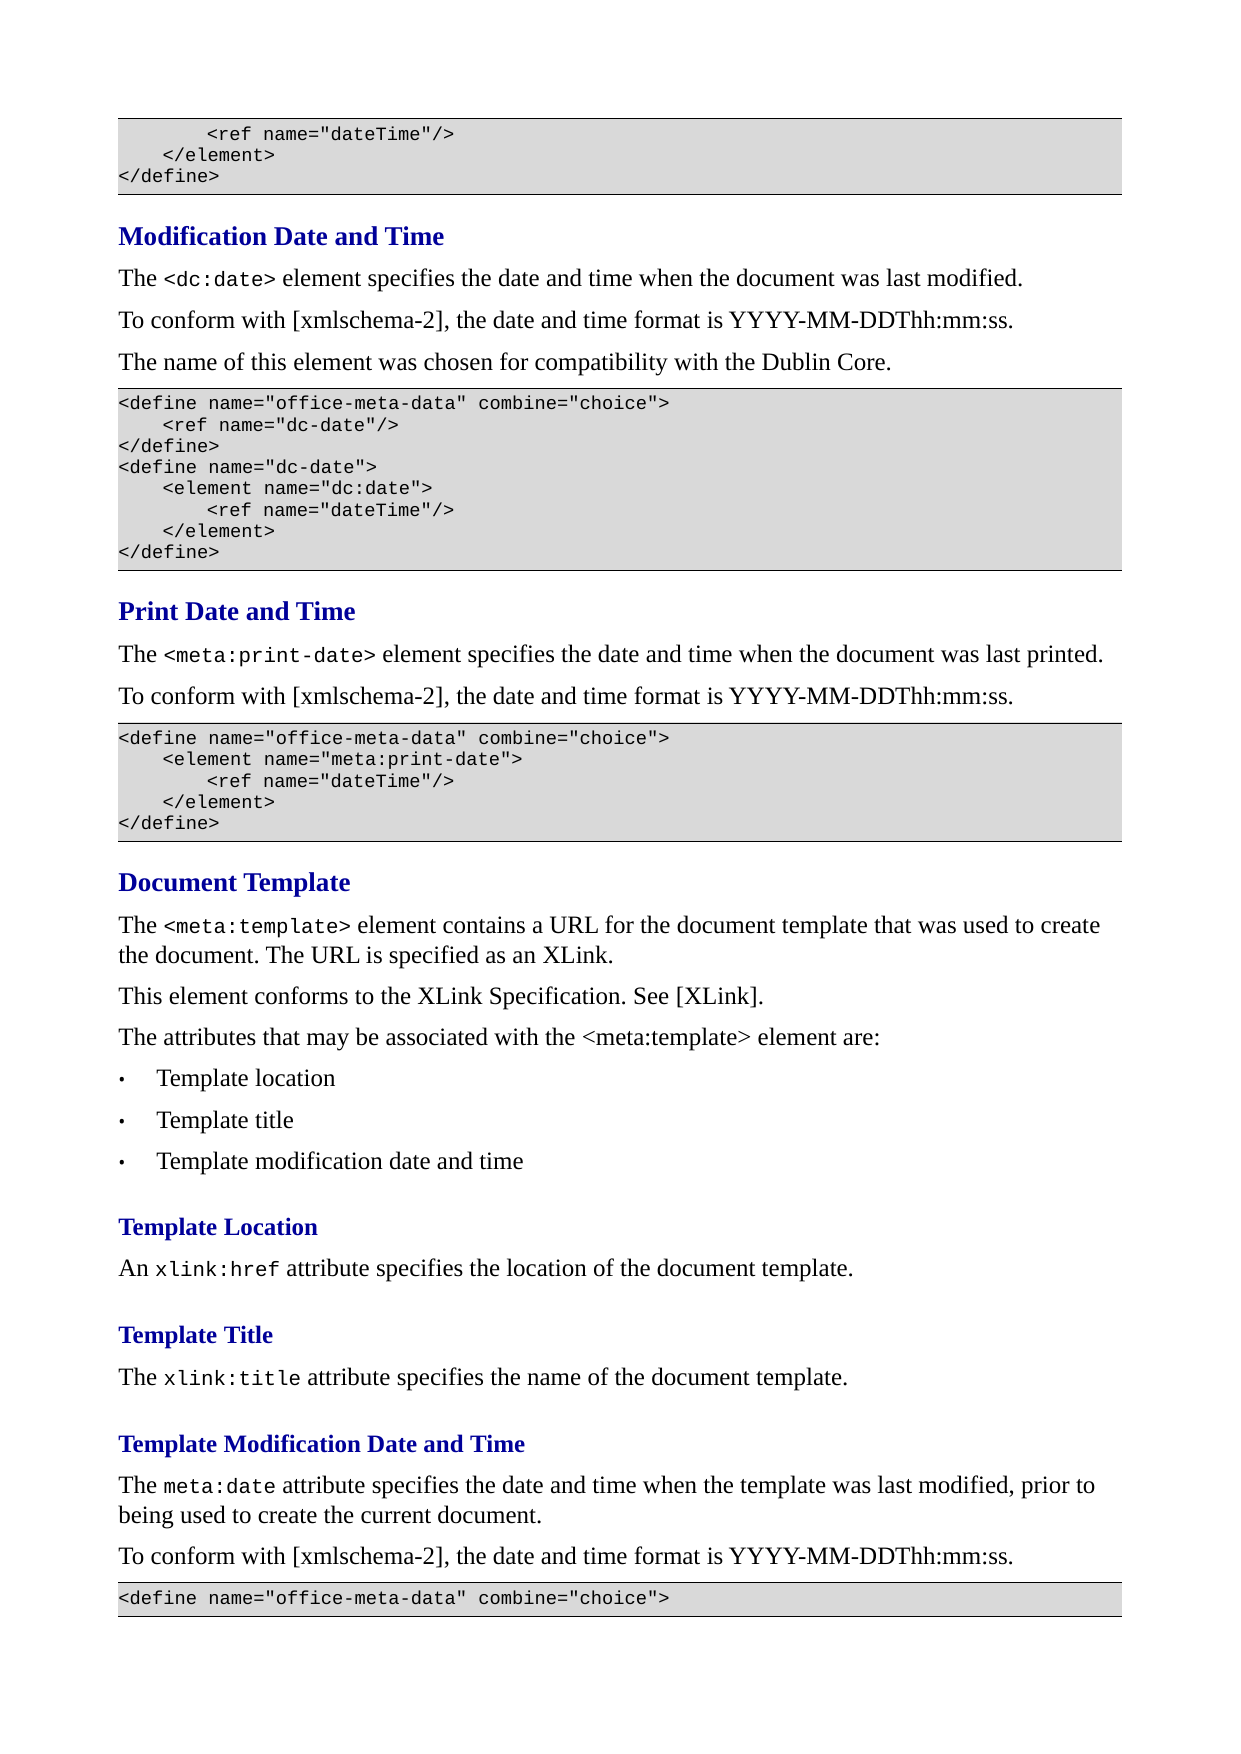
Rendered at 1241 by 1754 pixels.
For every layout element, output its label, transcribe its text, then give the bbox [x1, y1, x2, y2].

text <ref name="dateTime"/> [118, 500, 1122, 522]
text </define> [118, 807, 1122, 841]
text The <meta:template> element contains a URL for the document template that was used to create the document. The URL is specified as an XLink. [118, 910, 1122, 968]
text <element name="dc:date"> [118, 479, 1122, 500]
text An xlink:href attribute specifies the location of the document template. [118, 1253, 1122, 1283]
subtitle Template Location [118, 1212, 1122, 1241]
text This element conforms to the XLink Specification. See [XLink]. [118, 981, 1122, 1010]
text The <meta:print-date> element specifies the date and time when the document was last printed. [118, 639, 1122, 669]
subtitle Template Modification Date and Time [118, 1429, 1122, 1458]
subtitle Document Template [118, 866, 1122, 898]
text </define> [118, 161, 1122, 194]
subtitle Template Title [118, 1321, 1122, 1349]
subtitle Modification Date and Time [118, 219, 1122, 251]
text </define> [118, 437, 1122, 458]
subtitle Print Date and Time [118, 596, 1122, 627]
text <ref name="dateTime"/> [118, 771, 1122, 793]
text To conform with [xmlschema-2], the date and time format is YYYY-MM-DDThh:mm:ss. [118, 305, 1122, 334]
text The xlink:title attribute specifies the name of the document template. [118, 1362, 1122, 1391]
text <ref name="dateTime"/> [118, 119, 1122, 146]
list Template title [118, 1105, 1122, 1133]
text To conform with [xmlschema-2], the date and time format is YYYY-MM-DDThh:mm:ss. [118, 681, 1122, 710]
text The attributes that may be associated with the <meta:template> element are: [118, 1022, 1122, 1051]
text To conform with [xmlschema-2], the date and time format is YYYY-MM-DDThh:mm:ss. [118, 1541, 1122, 1570]
text <ref name="dc-date"/> [118, 415, 1122, 437]
text <define name="office-meta-data" combine="choice"> [118, 389, 1122, 415]
text The name of this element was chosen for compatibility with the Dublin Core. [118, 347, 1122, 375]
text <define name="office-meta-data" combine="choice"> [118, 1583, 1122, 1616]
text The <dc:date> element specifies the date and time when the document was last modified. [118, 263, 1122, 293]
list Template modification date and time [118, 1146, 1122, 1175]
text </element> [118, 793, 1122, 807]
text <define name="office-meta-data" combine="choice"> [118, 724, 1122, 750]
text The meta:date attribute specifies the date and time when the template was last modified, prior to being used to create the current document. [118, 1470, 1122, 1528]
text </element> [118, 146, 1122, 161]
text <define name="dc-date"> [118, 458, 1122, 479]
text </element> [118, 522, 1122, 537]
list Template location [118, 1063, 1122, 1092]
text <element name="meta:print-date"> [118, 750, 1122, 771]
text </define> [118, 537, 1122, 570]
